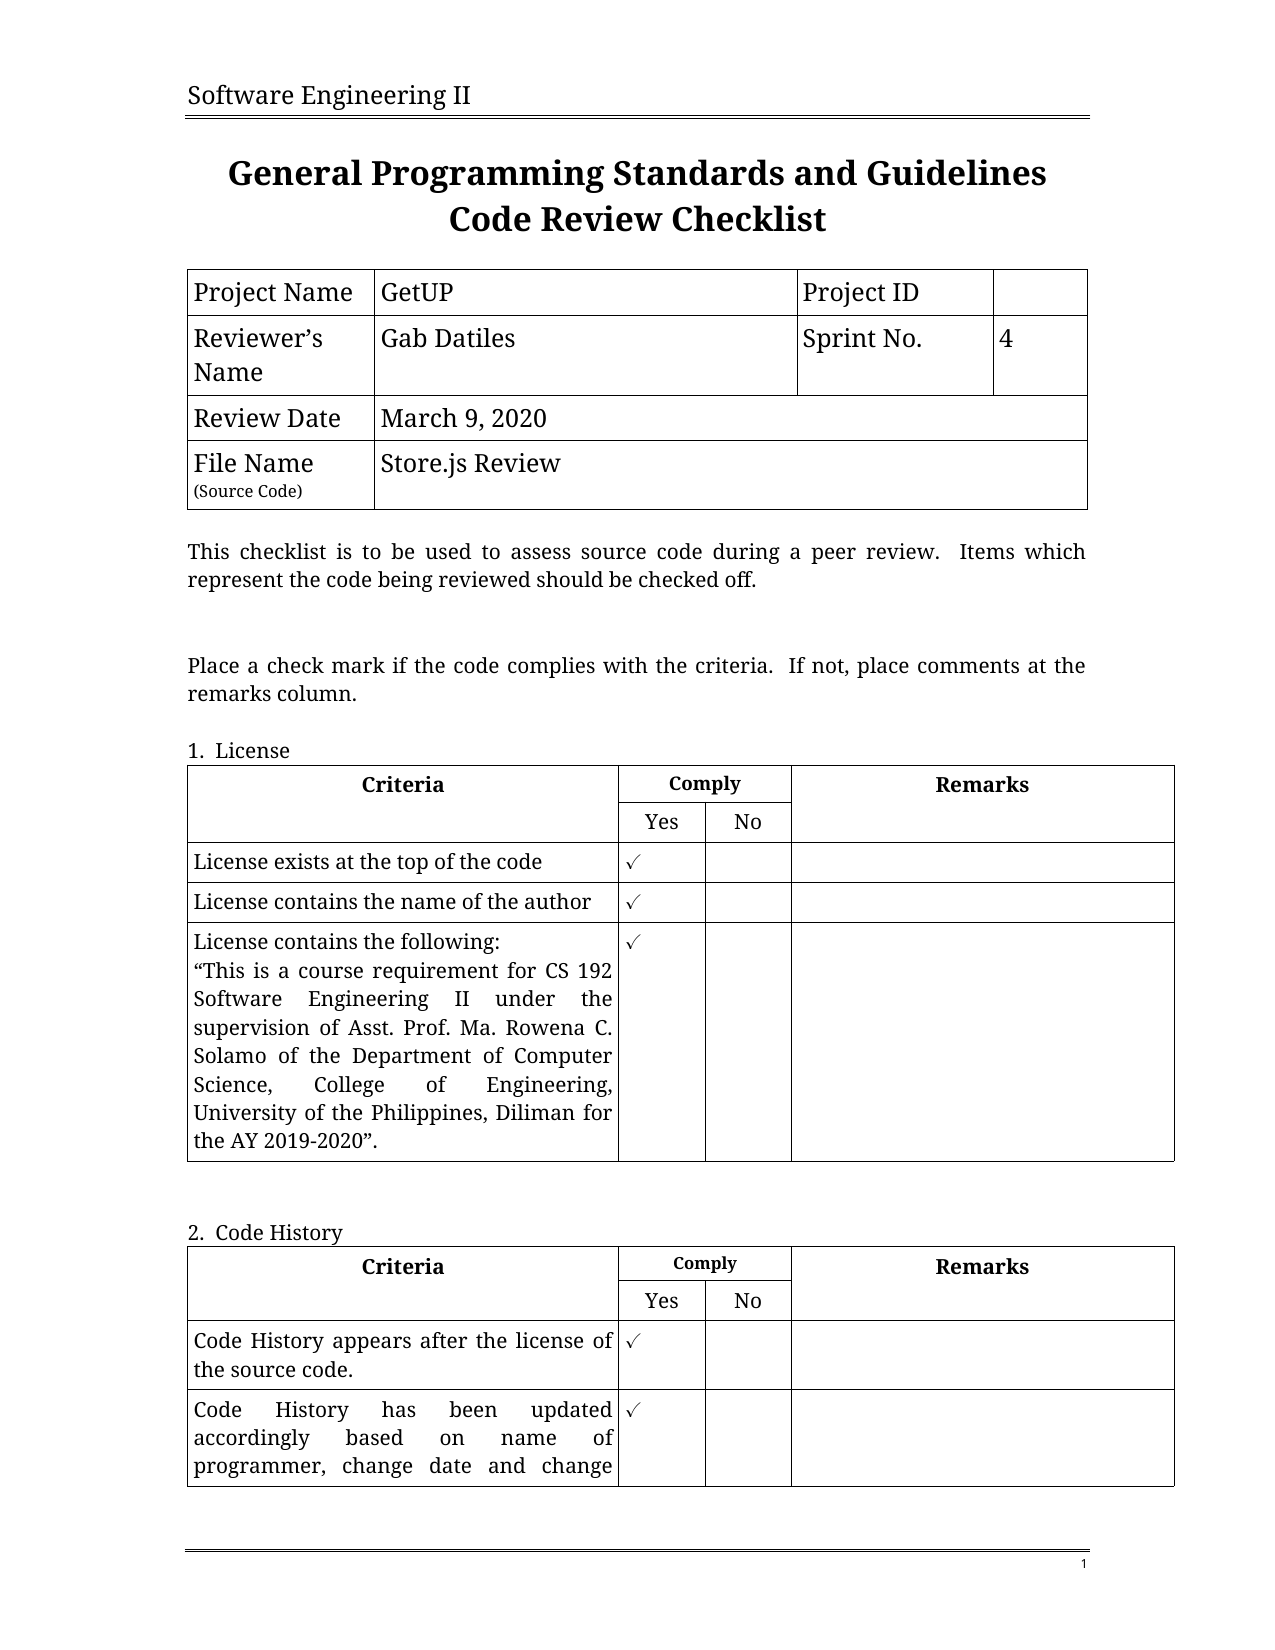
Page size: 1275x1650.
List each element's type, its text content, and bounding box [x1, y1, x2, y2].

text Place a check mark if the code complies with the criteria. If not, place comments at the remarks column. [187, 651, 1087, 708]
table_header Criteria [188, 766, 618, 842]
table_cell ✓ [619, 1321, 705, 1389]
table_cell [792, 1390, 1174, 1486]
table_cell [706, 883, 791, 922]
table_cell March 9, 2020 [375, 396, 1087, 440]
table_header Remarks [792, 766, 1174, 842]
table_cell License contains the name of the author [188, 883, 618, 922]
table_cell ✓ [619, 923, 705, 1161]
text General Programming Standards and Guidelines Code Review Checklist [187, 150, 1087, 241]
table_header Project Name [188, 270, 374, 315]
table_cell License contains the following: “This is a course requirement for CS 192 Software Engineering II under the supervision of Asst. Prof. Ma. Rowena C. Solamo of the Department of Computer Science, College of Engineering, University of the Philippines, Diliman for the AY 2019-2020”. [188, 923, 618, 1161]
table_cell ✓ [619, 1390, 705, 1486]
table_cell ✓ [619, 883, 705, 922]
table_cell Review Date [188, 396, 374, 440]
table_header Comply [619, 1247, 791, 1280]
table_cell [706, 843, 791, 882]
table_cell [706, 923, 791, 1161]
text 1. License [187, 736, 1087, 764]
table_header Comply [619, 766, 791, 802]
table_cell 4 [994, 316, 1087, 394]
table_cell [706, 1390, 791, 1486]
table_header GetUP [375, 270, 797, 315]
table_cell [792, 923, 1174, 1161]
table_cell Gab Datiles [375, 316, 797, 394]
table_cell Sprint No. [798, 316, 993, 394]
table_header Remarks [792, 1247, 1174, 1320]
text This checklist is to be used to assess source code during a peer review. Items which represent the code being reviewed should be checked off. [187, 537, 1087, 594]
table_cell [792, 1321, 1174, 1389]
table_cell [706, 1321, 791, 1389]
table_cell Code History appears after the license of the source code. [188, 1321, 618, 1389]
table_cell ✓ [619, 843, 705, 882]
table_cell [792, 883, 1174, 922]
table_cell Yes [619, 1281, 705, 1320]
table_cell Code History has been updated accordingly based on name of programmer, change date and change [188, 1390, 618, 1486]
table_header [994, 270, 1087, 315]
table_cell License exists at the top of the code [188, 843, 618, 882]
table_cell Yes [619, 803, 705, 842]
table_cell No [706, 1281, 791, 1320]
table_header Project ID [798, 270, 993, 315]
table_cell [792, 843, 1174, 882]
table_header Criteria [188, 1247, 618, 1320]
text 2. Code History [187, 1218, 1087, 1246]
table_cell Store.js Review [375, 441, 1087, 508]
table_cell File Name (Source Code) [188, 441, 374, 508]
table_cell No [706, 803, 791, 842]
table_cell Reviewer’s Name [188, 316, 374, 394]
